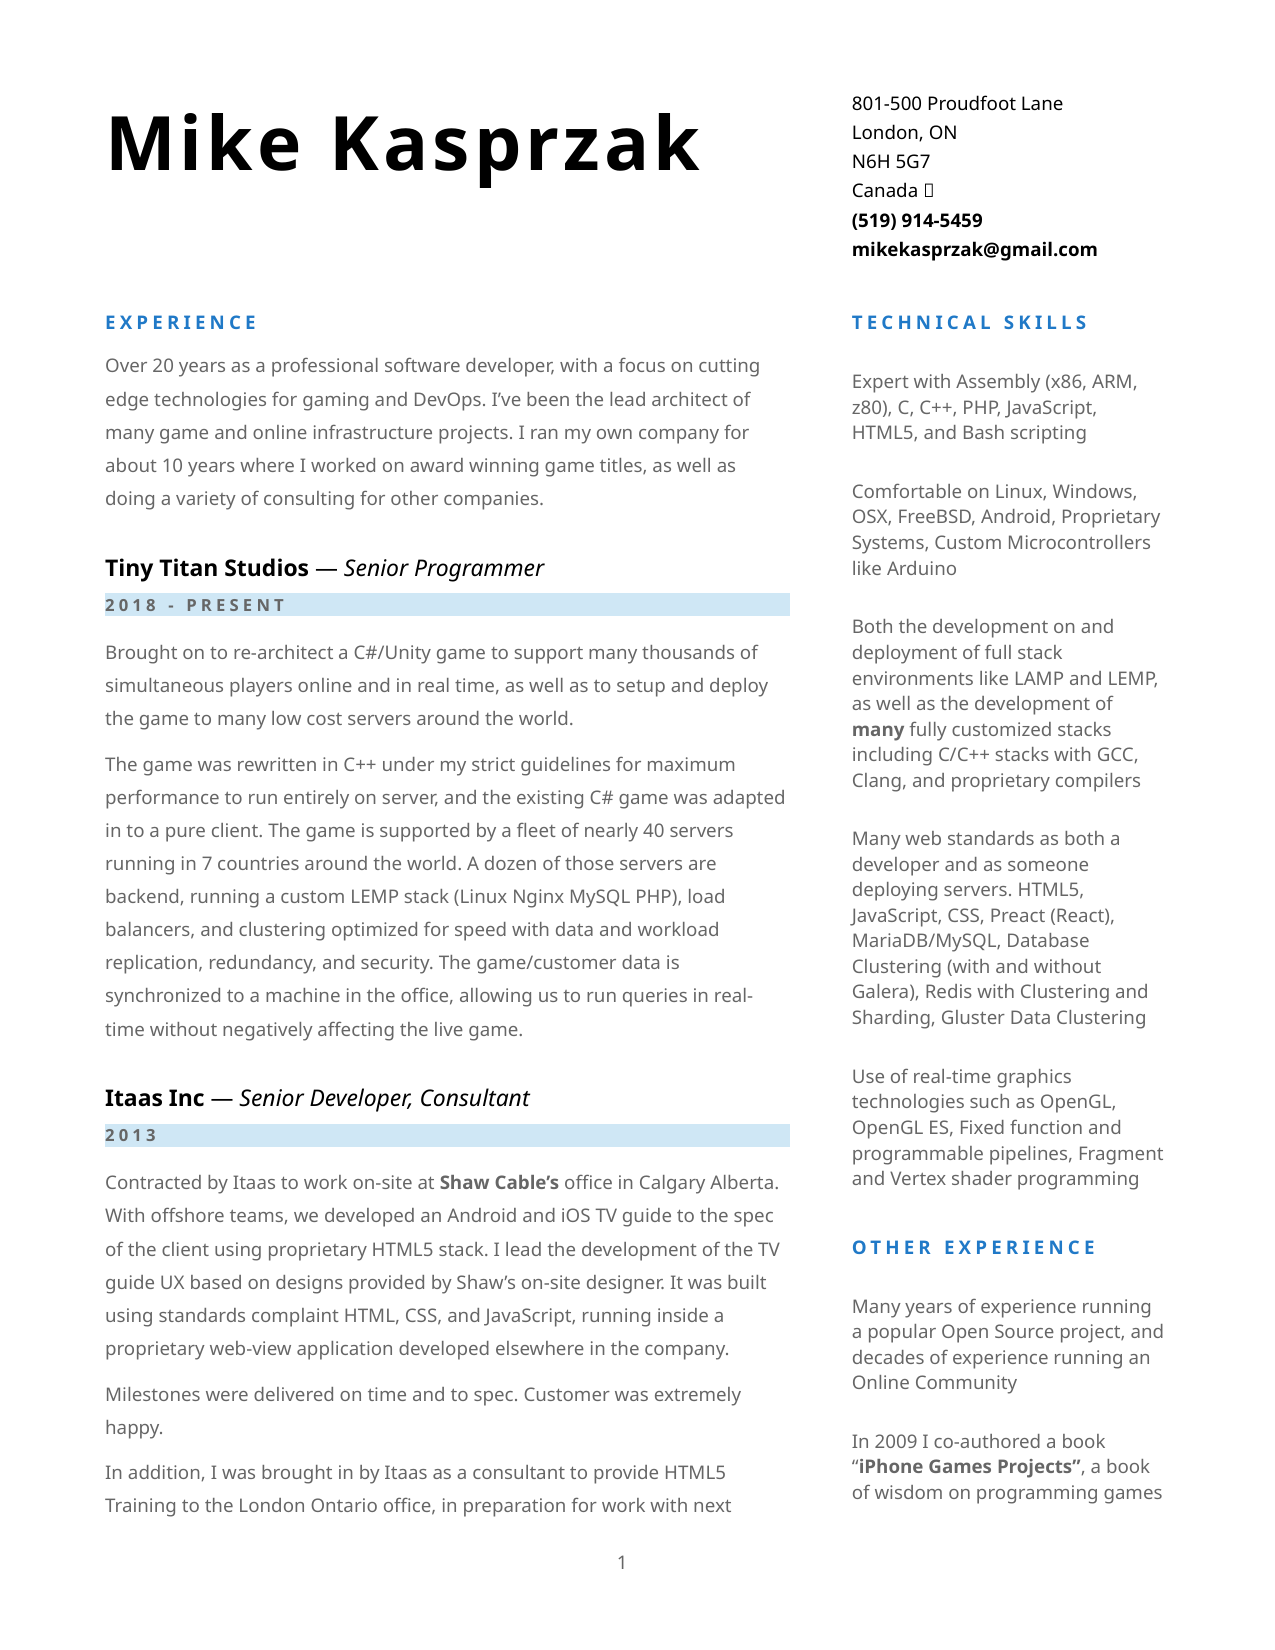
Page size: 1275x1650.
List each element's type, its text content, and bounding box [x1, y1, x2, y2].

table_header 801-500 Proudfoot Lane London, ON N6H 5G7 Canada 🍁 (519) 914-5459 mikekasprzak@gmail.com [837, 75, 1181, 277]
table_cell EXPERIENCE Over 20 years as a professional software developer, with a focus on cutting edge technologies for gaming and DevOps. I’ve been the lead architect of many game and online infrastructure projects. I ran my own company for about 10 years where I worked on award winning game titles, as well as doing a variety of consulting for other companies. Tiny Titan Studios — Senior Programmer 2018 - PRESENT Brought on to re-architect a C#/Unity game to support many thousands of simultaneous players online and in real time, as well as to setup and deploy the game to many low cost servers around the world. The game was rewritten in C++ under my strict guidelines for maximum performance to run entirely on server, and the existing C# game was adapted in to a pure client. The game is supported by a fleet of nearly 40 servers running in 7 countries around the world. A dozen of those servers are backend, running a custom LEMP stack (Linux Nginx MySQL PHP), load balancers, and clustering optimized for speed with data and workload replication, redundancy, and security. The game/customer data is synchronized to a machine in the office, allowing us to run queries in real-time without negatively affecting the live game. Itaas Inc — Senior Developer, Consultant 2013 Contracted by Itaas to work on-site at Shaw Cable’s office in Calgary Alberta. With offshore teams, we developed an Android and iOS TV guide to the spec of the client using proprietary HTML5 stack. I lead the development of the TV guide UX based on designs provided by Shaw’s on-site designer. It was built using standards complaint HTML, CSS, and JavaScript, running inside a proprietary web-view application developed elsewhere in the company. Milestones were delivered on time and to spec. Customer was extremely happy. In addition, I was brought in by Itaas as a consultant to provide HTML5 Training to the London Ontario office, in preparation for work with next [90, 277, 837, 1533]
table_header Mike Kasprzak [90, 75, 837, 277]
table_cell TECHNICAL SKILLS Expert with Assembly (x86, ARM, z80), C, C++, PHP, JavaScript, HTML5, and Bash scripting Comfortable on Linux, Windows, OSX, FreeBSD, Android, Proprietary Systems, Custom Microcontrollers like Arduino Both the development on and deployment of full stack environments like LAMP and LEMP, as well as the development of many fully customized stacks including C/C++ stacks with GCC, Clang, and proprietary compilers Many web standards as both a developer and as someone deploying servers. HTML5, JavaScript, CSS, Preact (React), MariaDB/MySQL, Database Clustering (with and without Galera), Redis with Clustering and Sharding, Gluster Data Clustering Use of real-time graphics technologies such as OpenGL, OpenGL ES, Fixed function and programmable pipelines, Fragment and Vertex shader programming OTHER EXPERIENCE Many years of experience running a popular Open Source project, and decades of experience running an Online Community In 2009 I co-authored a book “iPhone Games Projects”, a book of wisdom on programming games [837, 277, 1181, 1533]
